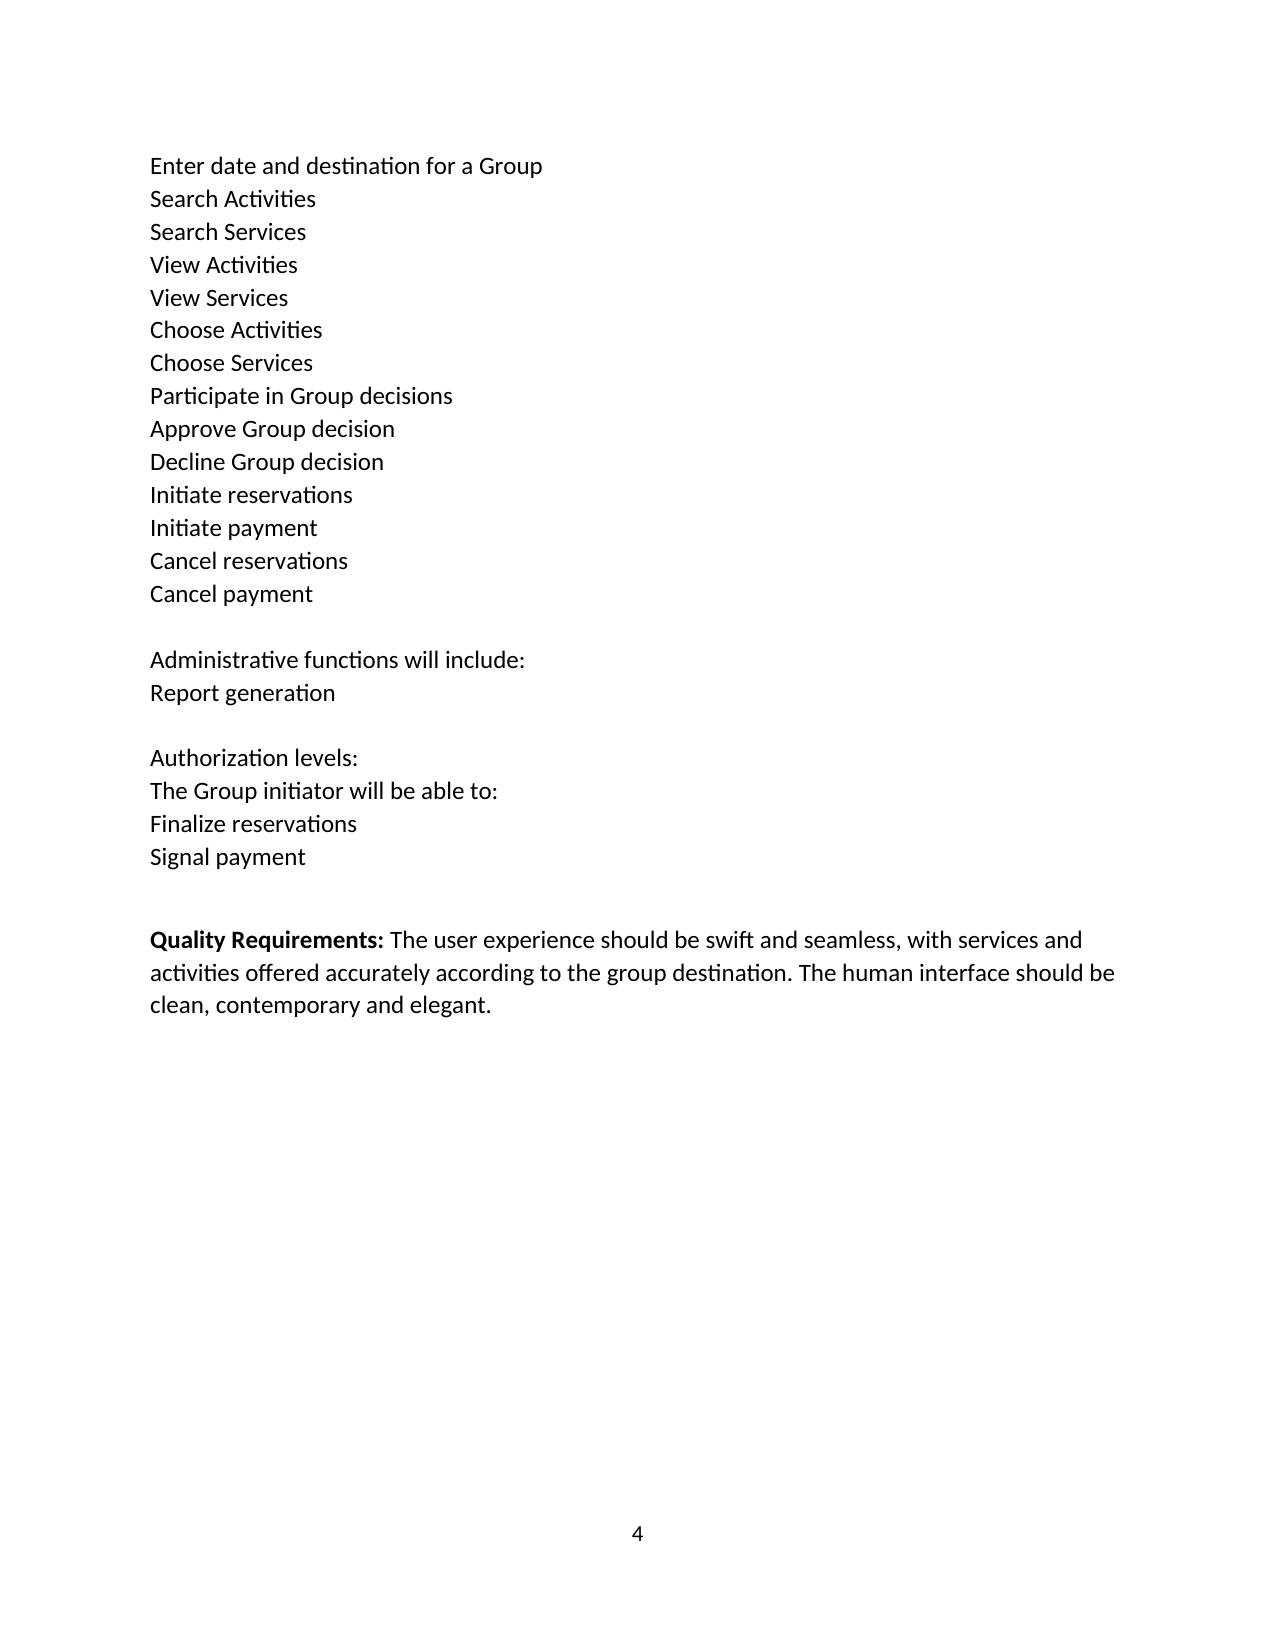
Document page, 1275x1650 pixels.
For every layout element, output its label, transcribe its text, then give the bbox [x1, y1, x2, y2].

text Enter date and destination for a Group [150, 150, 1125, 181]
text Search Activities [150, 183, 1125, 213]
text Decline Group decision [150, 446, 1125, 477]
text Initiate reservations [150, 479, 1125, 510]
text Initiate payment [150, 512, 1125, 543]
text Authorization levels: [150, 742, 1125, 773]
text Report generation [150, 677, 1125, 707]
text Quality Requirements: The user experience should be swift and seamless, with services and activities offered accurately according to the group destination. The human interface should be clean, contemporary and elegant. [150, 924, 1125, 1020]
text Finalize reservations [150, 808, 1125, 839]
text Search Services [150, 216, 1125, 246]
text View Activities [150, 249, 1125, 279]
text Signal payment [150, 841, 1125, 872]
text Participate in Group decisions [150, 380, 1125, 411]
text Cancel reservations [150, 545, 1125, 576]
text Choose Activities [150, 314, 1125, 345]
text The Group initiator will be able to: [150, 775, 1125, 806]
text Approve Group decision [150, 413, 1125, 444]
text Choose Services [150, 347, 1125, 378]
text Cancel payment [150, 578, 1125, 608]
text Administrative functions will include: [150, 644, 1125, 674]
text View Services [150, 282, 1125, 312]
